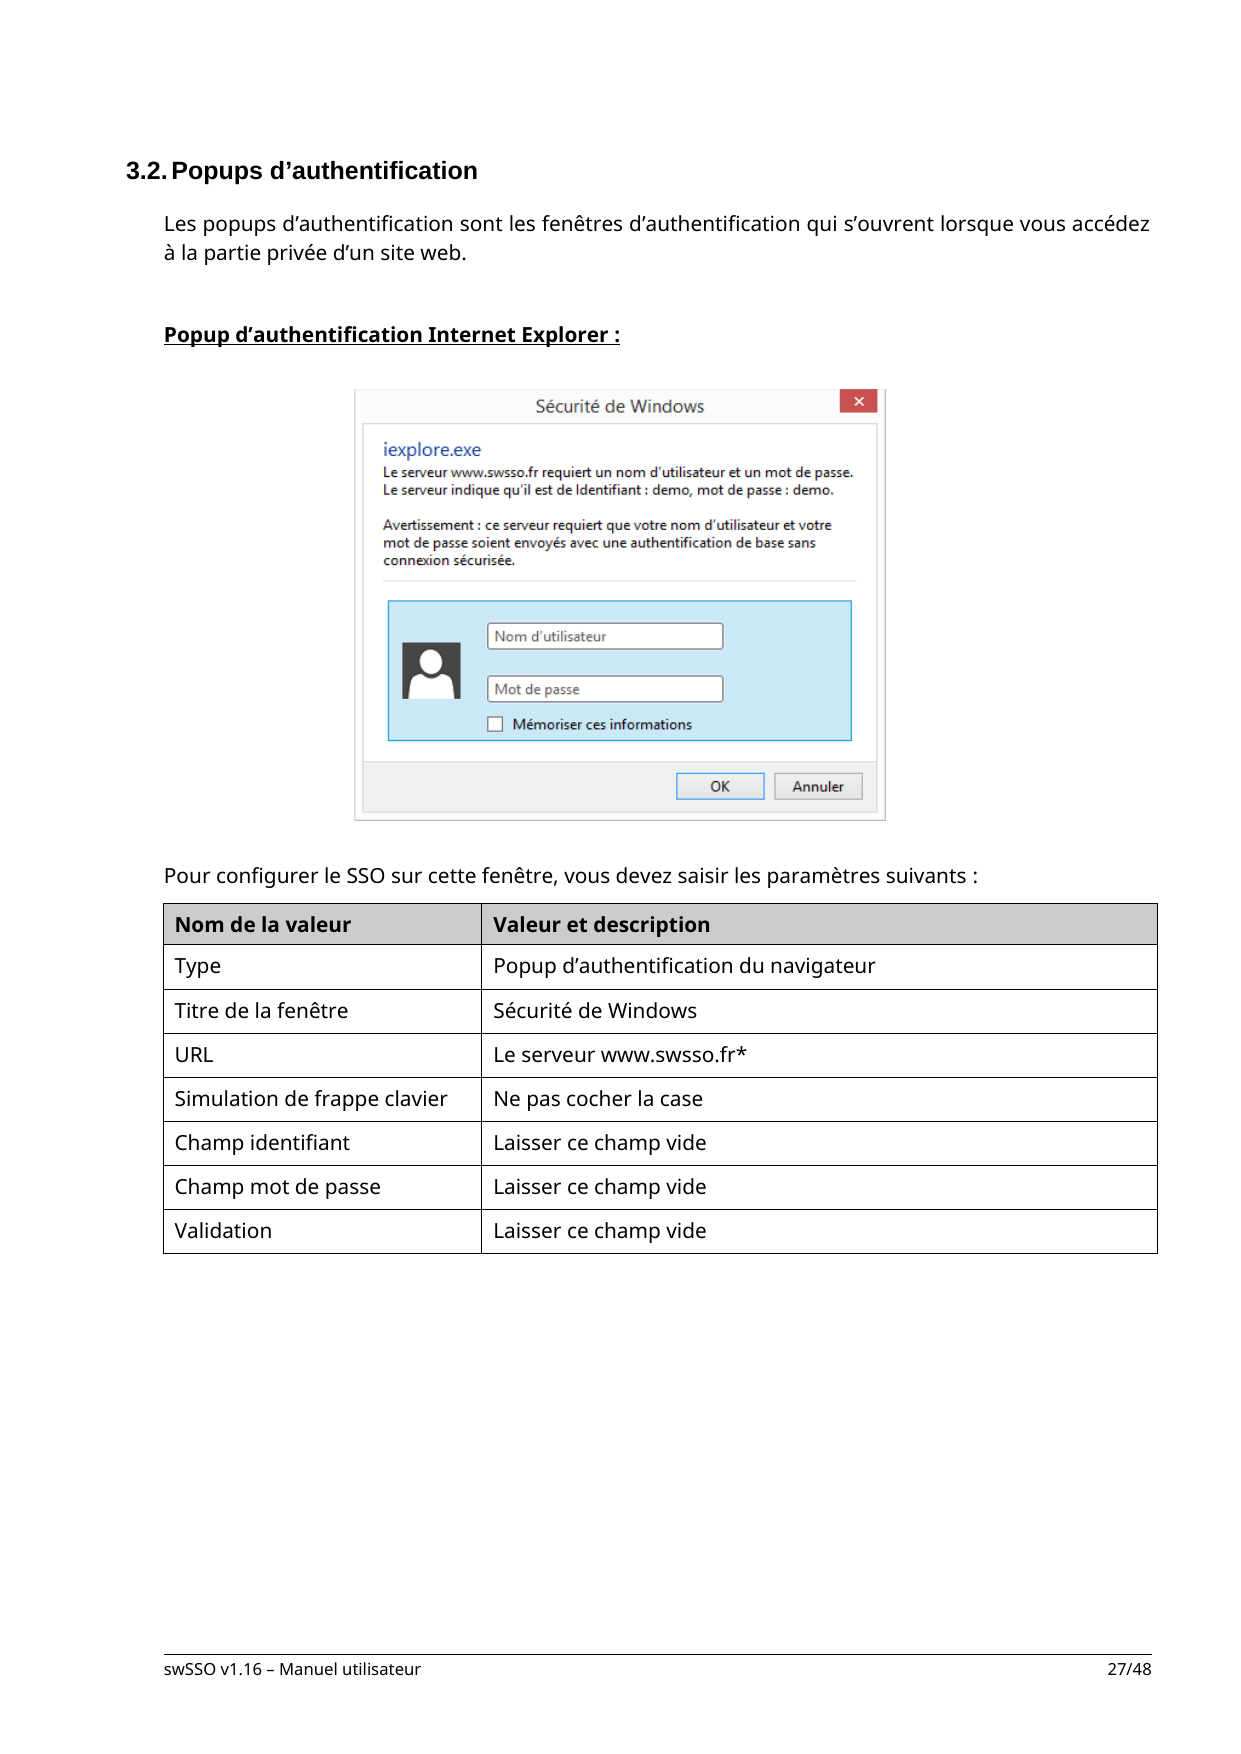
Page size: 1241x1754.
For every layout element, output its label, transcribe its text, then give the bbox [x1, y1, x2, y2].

table_header Nom de la valeur [164, 904, 481, 944]
text Pour configurer le SSO sur cette fenêtre, vous devez saisir les paramètres suivants : [164, 861, 1152, 890]
table_cell Laisser ce champ vide [482, 1210, 1157, 1253]
table_cell Ne pas cocher la case [482, 1078, 1157, 1121]
table_cell URL [164, 1034, 481, 1077]
table_cell Laisser ce champ vide [482, 1166, 1157, 1209]
text Popup d’authentification Internet Explorer : [164, 320, 1152, 348]
table_cell Popup d’authentification du navigateur [482, 945, 1157, 988]
table_cell Champ identifiant [164, 1122, 481, 1165]
table_cell Champ mot de passe [164, 1166, 481, 1209]
table_cell Laisser ce champ vide [482, 1122, 1157, 1165]
picture [354, 389, 886, 821]
table_cell Sécurité de Windows [482, 990, 1157, 1032]
table_cell Type [164, 945, 481, 988]
table_cell Le serveur www.swsso.fr* [482, 1034, 1157, 1077]
table_cell Simulation de frappe clavier [164, 1078, 481, 1121]
table_cell Titre de la fenêtre [164, 990, 481, 1032]
table_header Valeur et description [482, 904, 1157, 944]
text Les popups d’authentification sont les fenêtres d’authentification qui s’ouvrent lorsque vous accédez à la partie privée d’un site web. [164, 209, 1152, 266]
table_cell Validation [164, 1210, 481, 1253]
subtitle Popups d’authentification [126, 156, 1152, 184]
